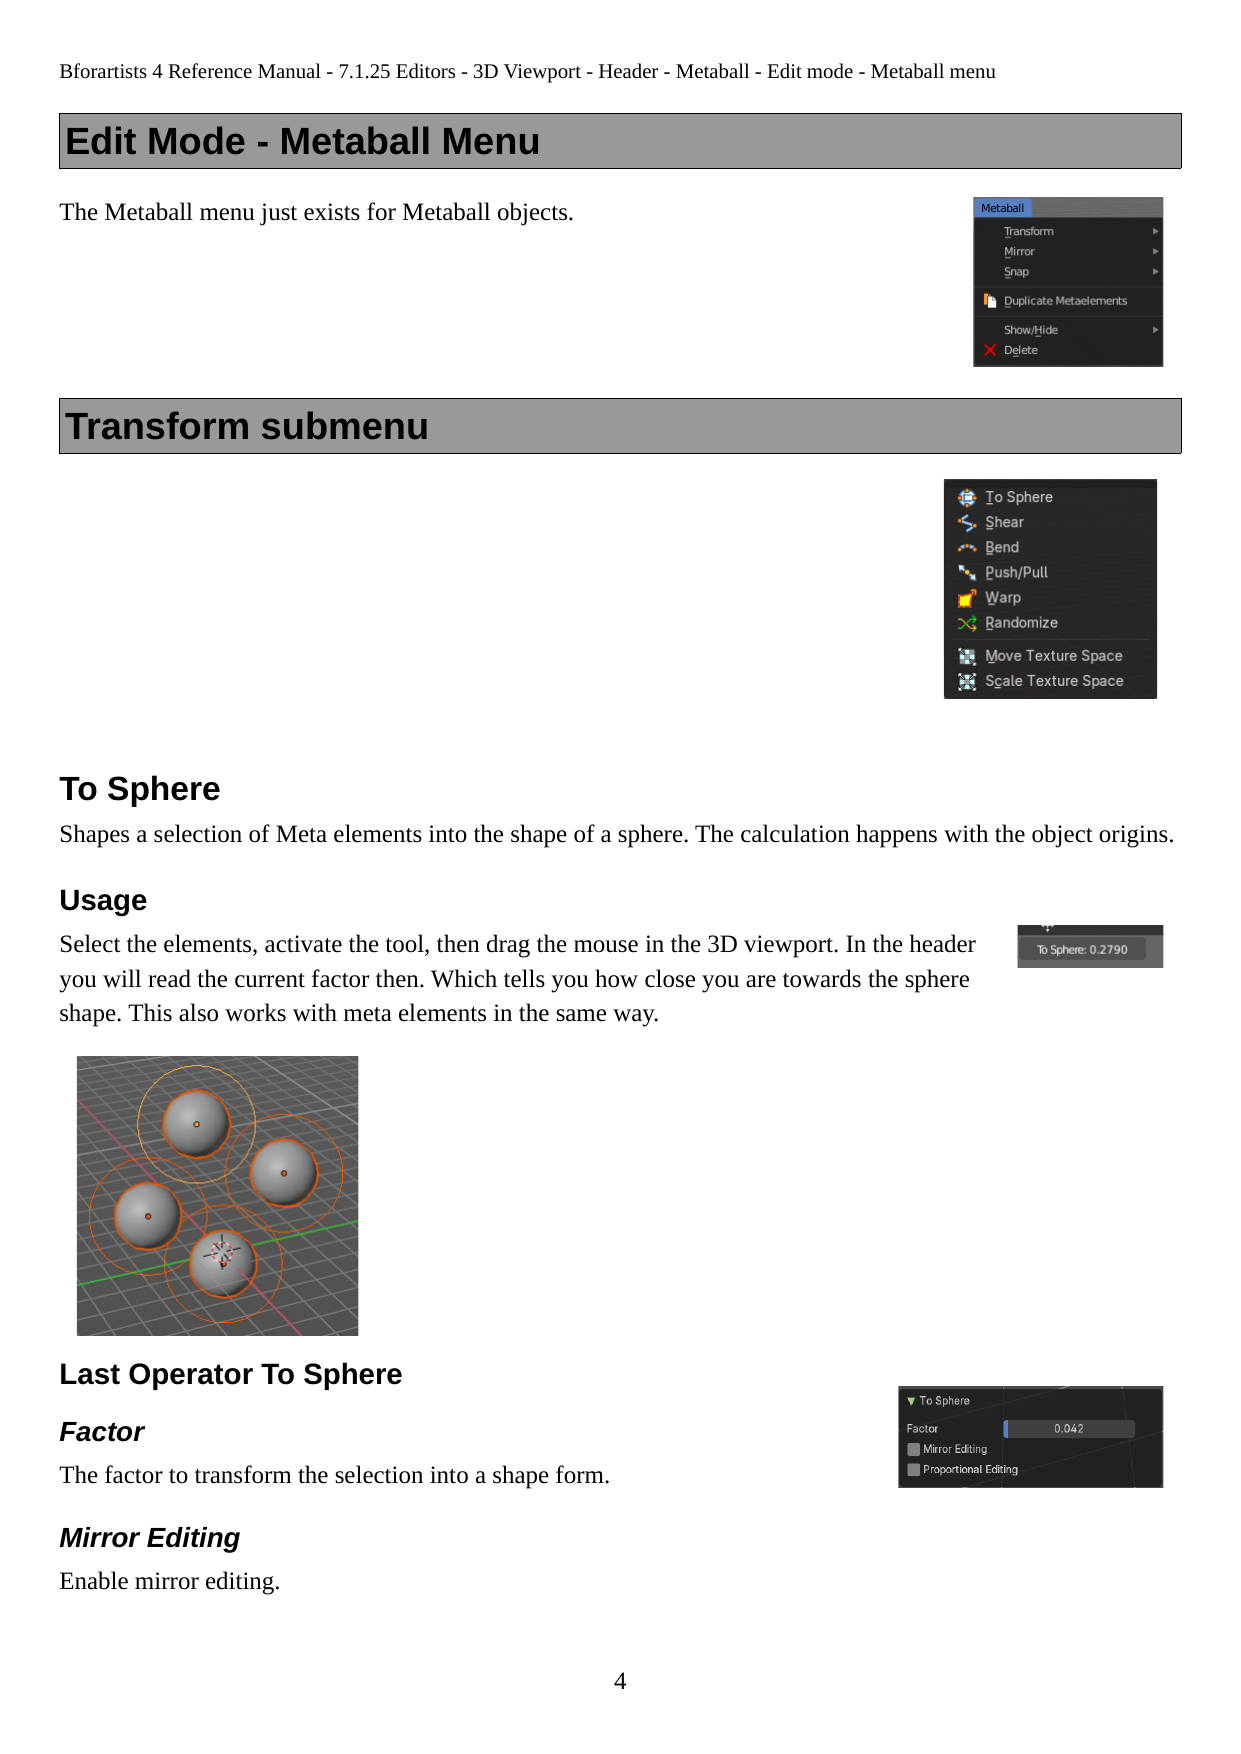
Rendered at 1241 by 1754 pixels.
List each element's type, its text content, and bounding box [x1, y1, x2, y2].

picture [973, 197, 1164, 367]
text The factor to transform the selection into a shape form. [59, 1460, 898, 1488]
picture [1017, 925, 1164, 968]
table_header Transform submenu [60, 399, 1181, 453]
subtitle Mirror Editing [59, 1521, 1181, 1553]
subtitle Factor [59, 1415, 898, 1447]
text Enable mirror editing. [59, 1566, 1181, 1594]
text Shapes a selection of Meta elements into the shape of a sphere. The calculation happens with the object origins. [59, 819, 1181, 848]
picture [898, 1386, 1164, 1488]
subtitle [1164, 1415, 1181, 1447]
text The Metaball menu just exists for Metaball objects. [59, 197, 973, 225]
subtitle Last Operator To Sphere [59, 1356, 1181, 1390]
table_header Edit Mode - Metaball Menu [60, 114, 1181, 168]
subtitle To Sphere [59, 768, 1181, 807]
text Select the elements, activate the tool, then drag the mouse in the 3D viewport. In the header you will read the current factor then. Which tells you how close you are towards the sphere shape. This also works with meta elements in the same way. [59, 929, 1181, 1027]
subtitle Usage [59, 883, 1181, 917]
picture [76, 1056, 359, 1336]
picture [943, 479, 1158, 699]
